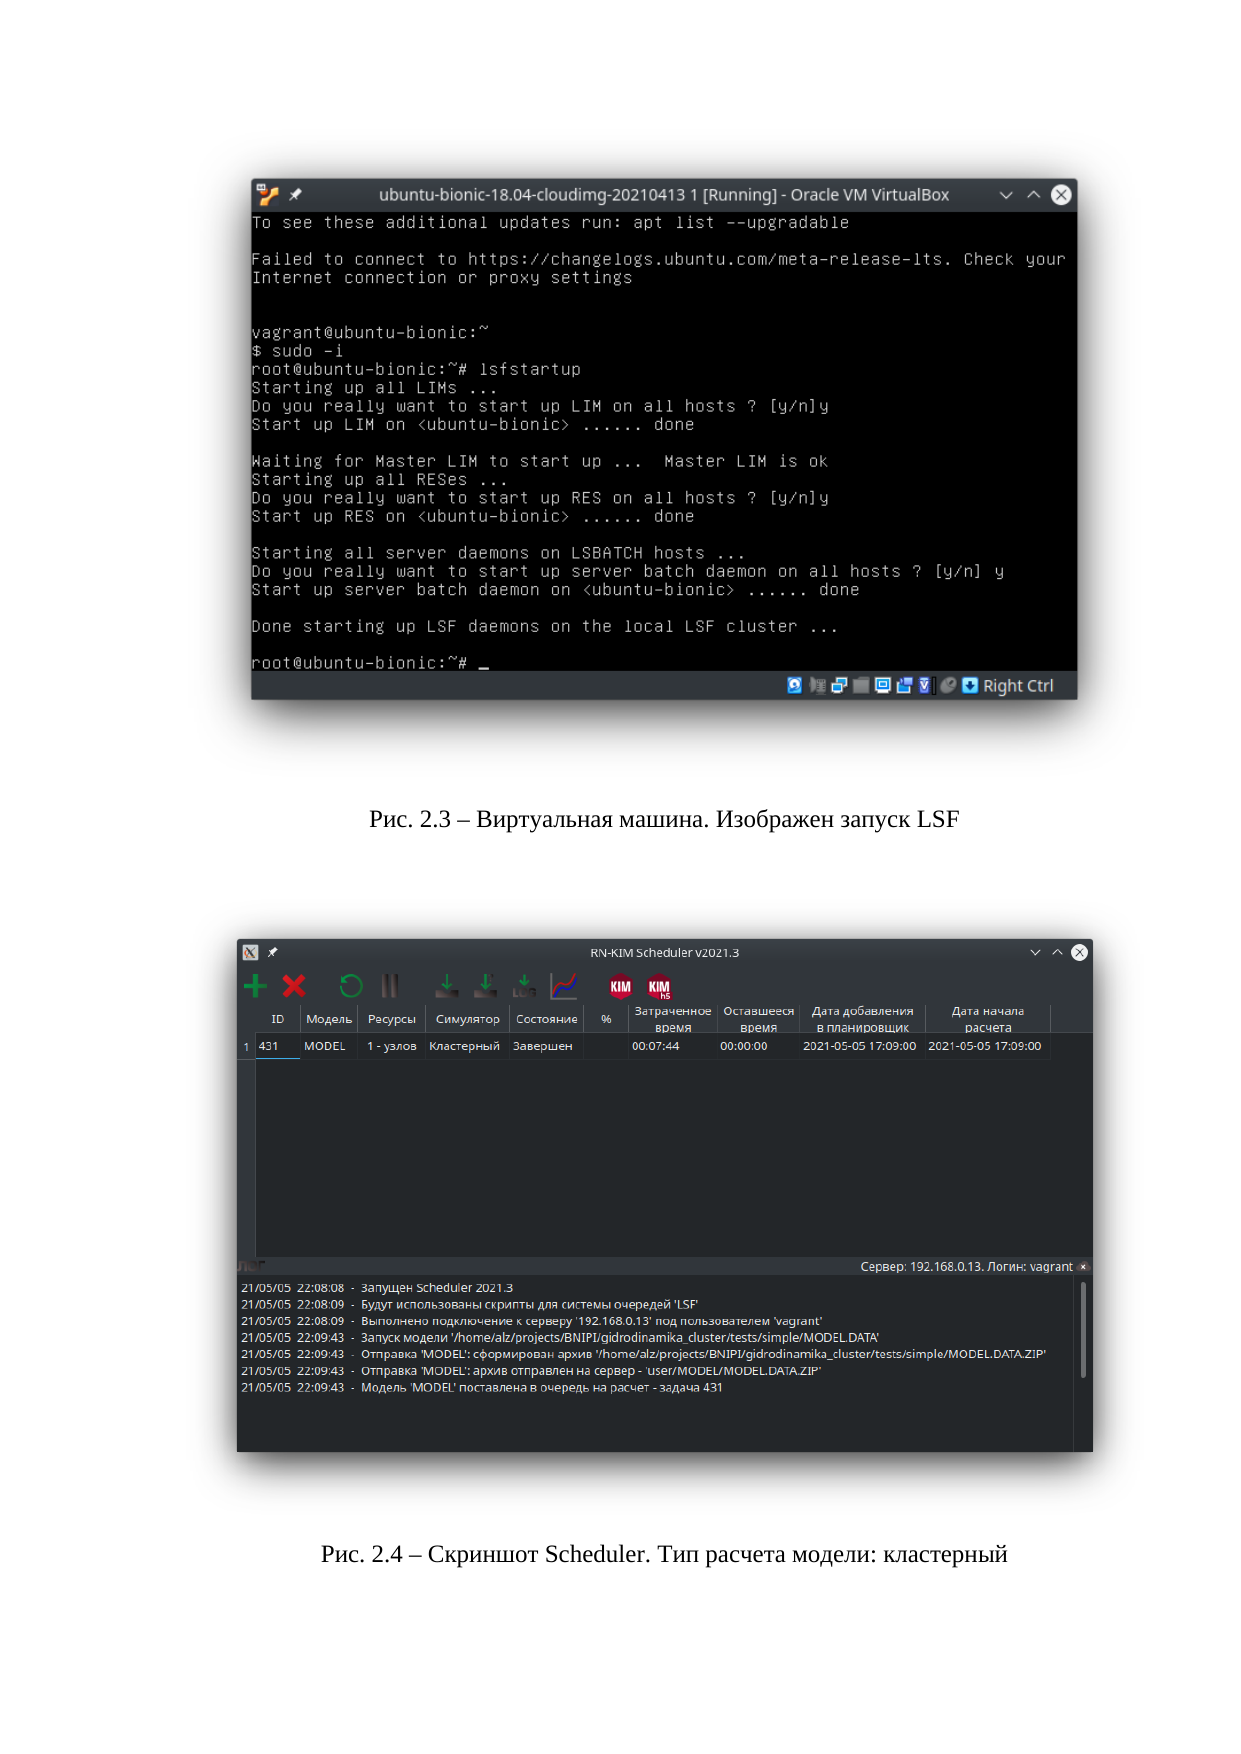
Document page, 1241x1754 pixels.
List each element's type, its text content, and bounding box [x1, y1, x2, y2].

picture [177, 118, 1152, 788]
text Рис. 2.3 – Виртуальная машина. Изображен запуск LSF [177, 804, 1152, 833]
text Рис. 2.4 – Скриншот Scheduler. Тип расчета модели: кластерный [177, 1539, 1152, 1568]
picture [177, 890, 1152, 1523]
